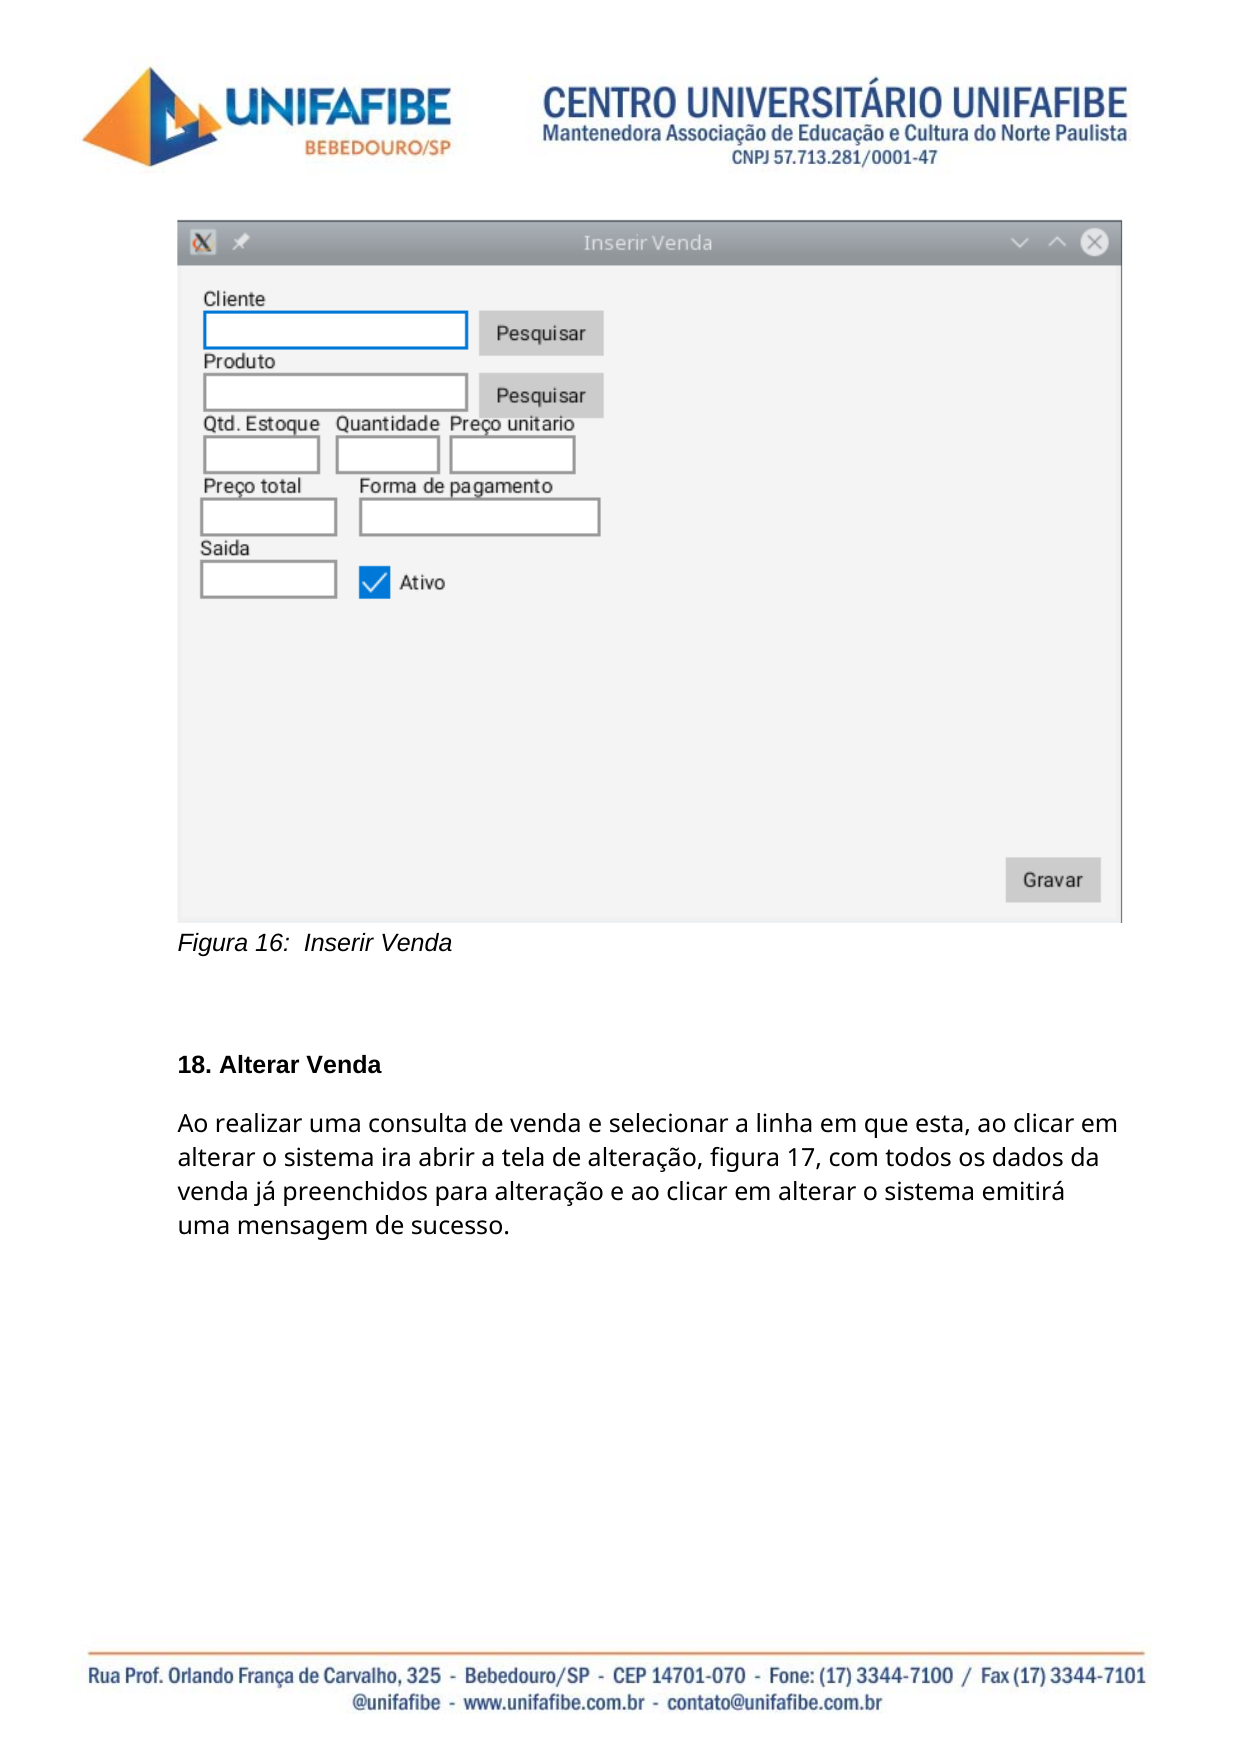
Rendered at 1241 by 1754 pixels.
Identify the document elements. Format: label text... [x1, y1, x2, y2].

text Figura 16: Inserir Venda [177, 923, 1122, 957]
picture [87, 55, 1148, 187]
picture [177, 219, 1123, 923]
subtitle 18. Alterar Venda [177, 1050, 1122, 1079]
picture [74, 1612, 1164, 1740]
text Ao realizar uma consulta de venda e selecionar a linha em que esta, ao clicar em alterar o sistema ira abrir a tela de alteração, figura 17, com todos os dados da venda já preenchidos para alteração e ao clicar em alterar o sistema emitirá uma mensagem de sucesso. [177, 1106, 1122, 1242]
